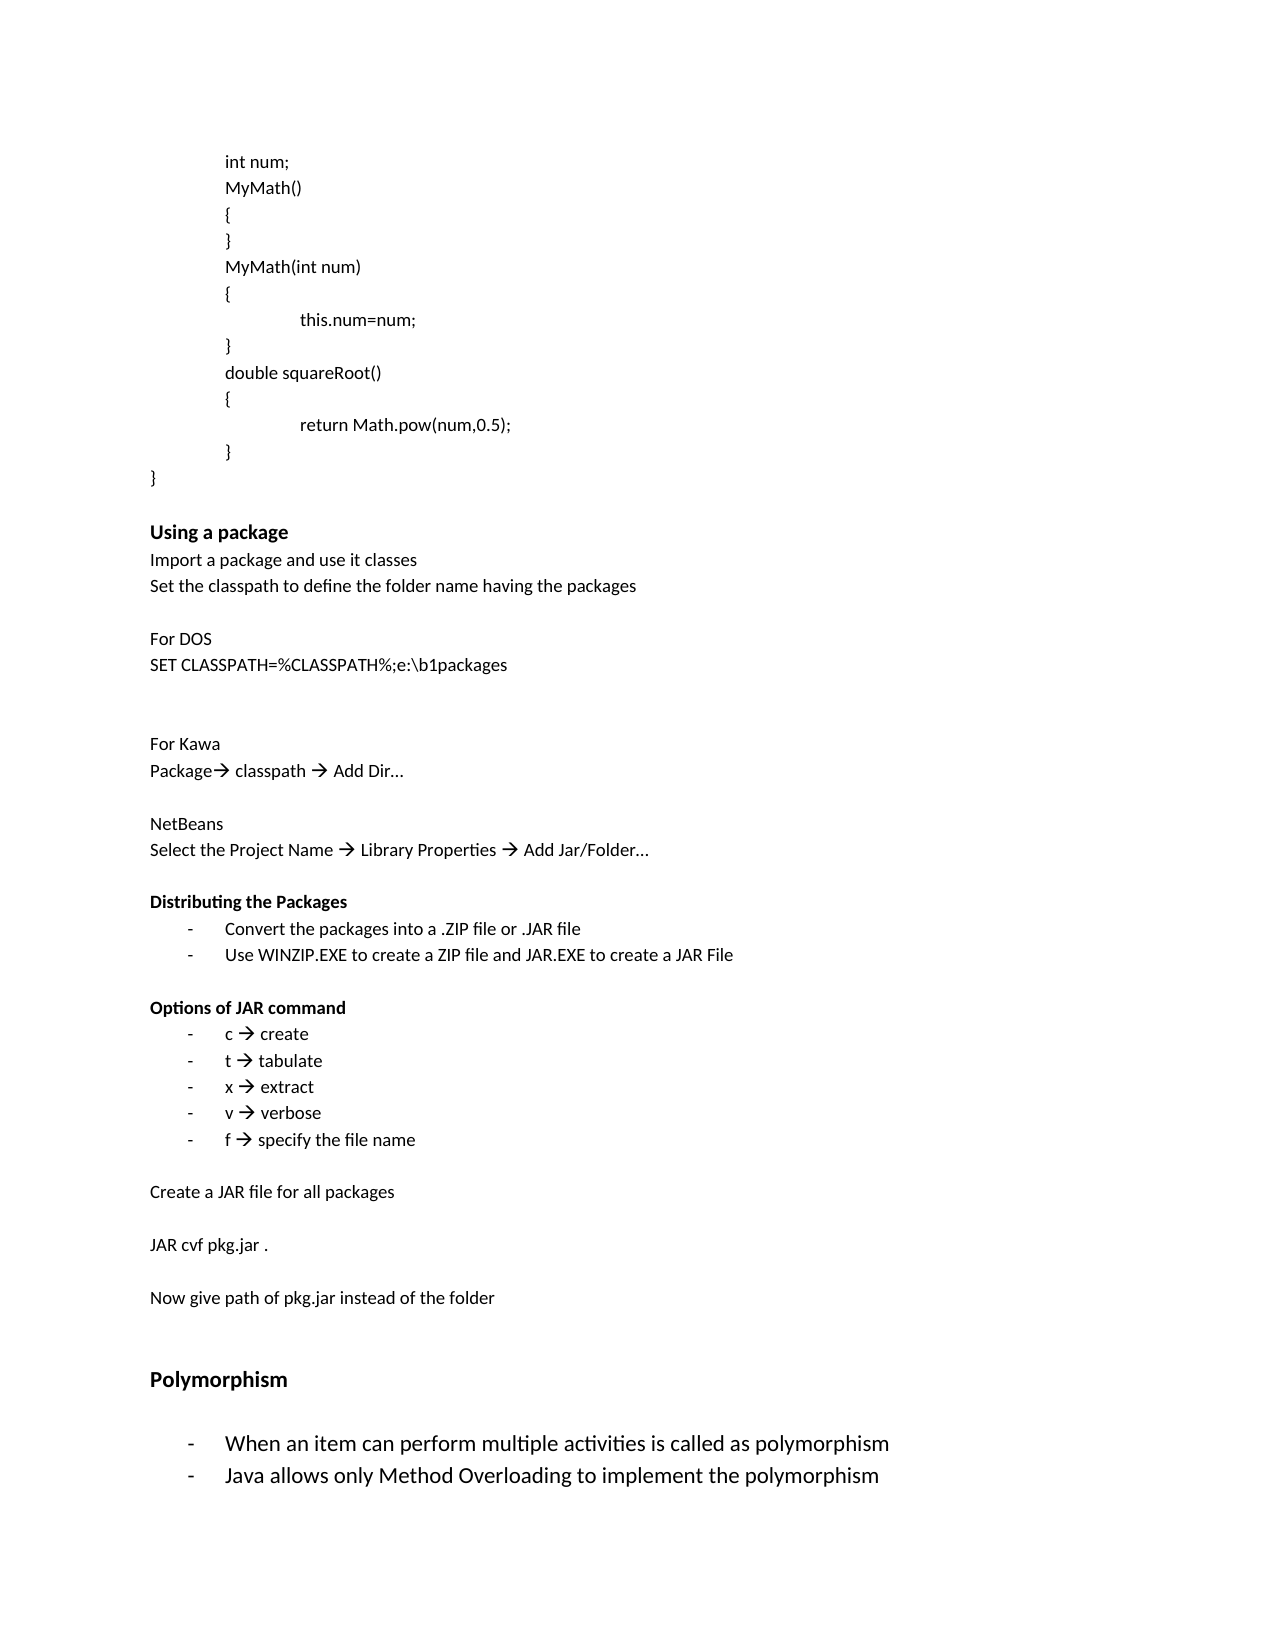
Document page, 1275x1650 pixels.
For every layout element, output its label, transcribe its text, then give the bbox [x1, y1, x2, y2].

text } [150, 334, 1125, 357]
text { [150, 387, 1125, 410]
list Convert the packages into a .ZIP file or .JAR file [187, 917, 1125, 940]
text Set the classpath to define the folder name having the packages [150, 574, 1125, 597]
list Use WINZIP.EXE to create a ZIP file and JAR.EXE to create a JAR File [187, 943, 1125, 966]
list v  verbose [187, 1102, 1125, 1124]
list x  extract [187, 1075, 1125, 1098]
text Select the Project Name  Library Properties  Add Jar/Folder… [150, 838, 1125, 861]
text NetBeans [150, 812, 1125, 834]
text For DOS [150, 627, 1125, 650]
text double squareRoot() [150, 361, 1125, 384]
text Options of JAR command [150, 996, 1125, 1019]
text } [150, 466, 1125, 489]
text int num; [150, 150, 1125, 173]
text MyMath(int num) [150, 255, 1125, 278]
text Using a package [150, 519, 1125, 544]
text } [150, 229, 1125, 252]
text Polymorphism [150, 1365, 1125, 1393]
text Import a package and use it classes [150, 548, 1125, 571]
text SET CLASSPATH=%CLASSPATH%;e:\b1packages [150, 653, 1125, 676]
text Create a JAR file for all packages [150, 1181, 1125, 1203]
text Package classpath  Add Dir… [150, 759, 1125, 782]
list f  specify the file name [187, 1128, 1125, 1151]
text return Math.pow(num,0.5); [150, 413, 1125, 436]
text { [150, 203, 1125, 226]
list t  tabulate [187, 1049, 1125, 1072]
text MyMath() [150, 176, 1125, 199]
text Now give path of pkg.jar instead of the folder [150, 1286, 1125, 1309]
list c  create [187, 1022, 1125, 1045]
text this.num=num; [150, 308, 1125, 331]
text JAR cvf pkg.jar . [150, 1233, 1125, 1256]
text } [150, 440, 1125, 463]
text { [150, 282, 1125, 305]
list Java allows only Method Overloading to implement the polymorphism [187, 1462, 1125, 1490]
list When an item can perform multiple activities is called as polymorphism [187, 1429, 1125, 1457]
text For Kawa [150, 733, 1125, 756]
text Distributing the Packages [150, 891, 1125, 914]
